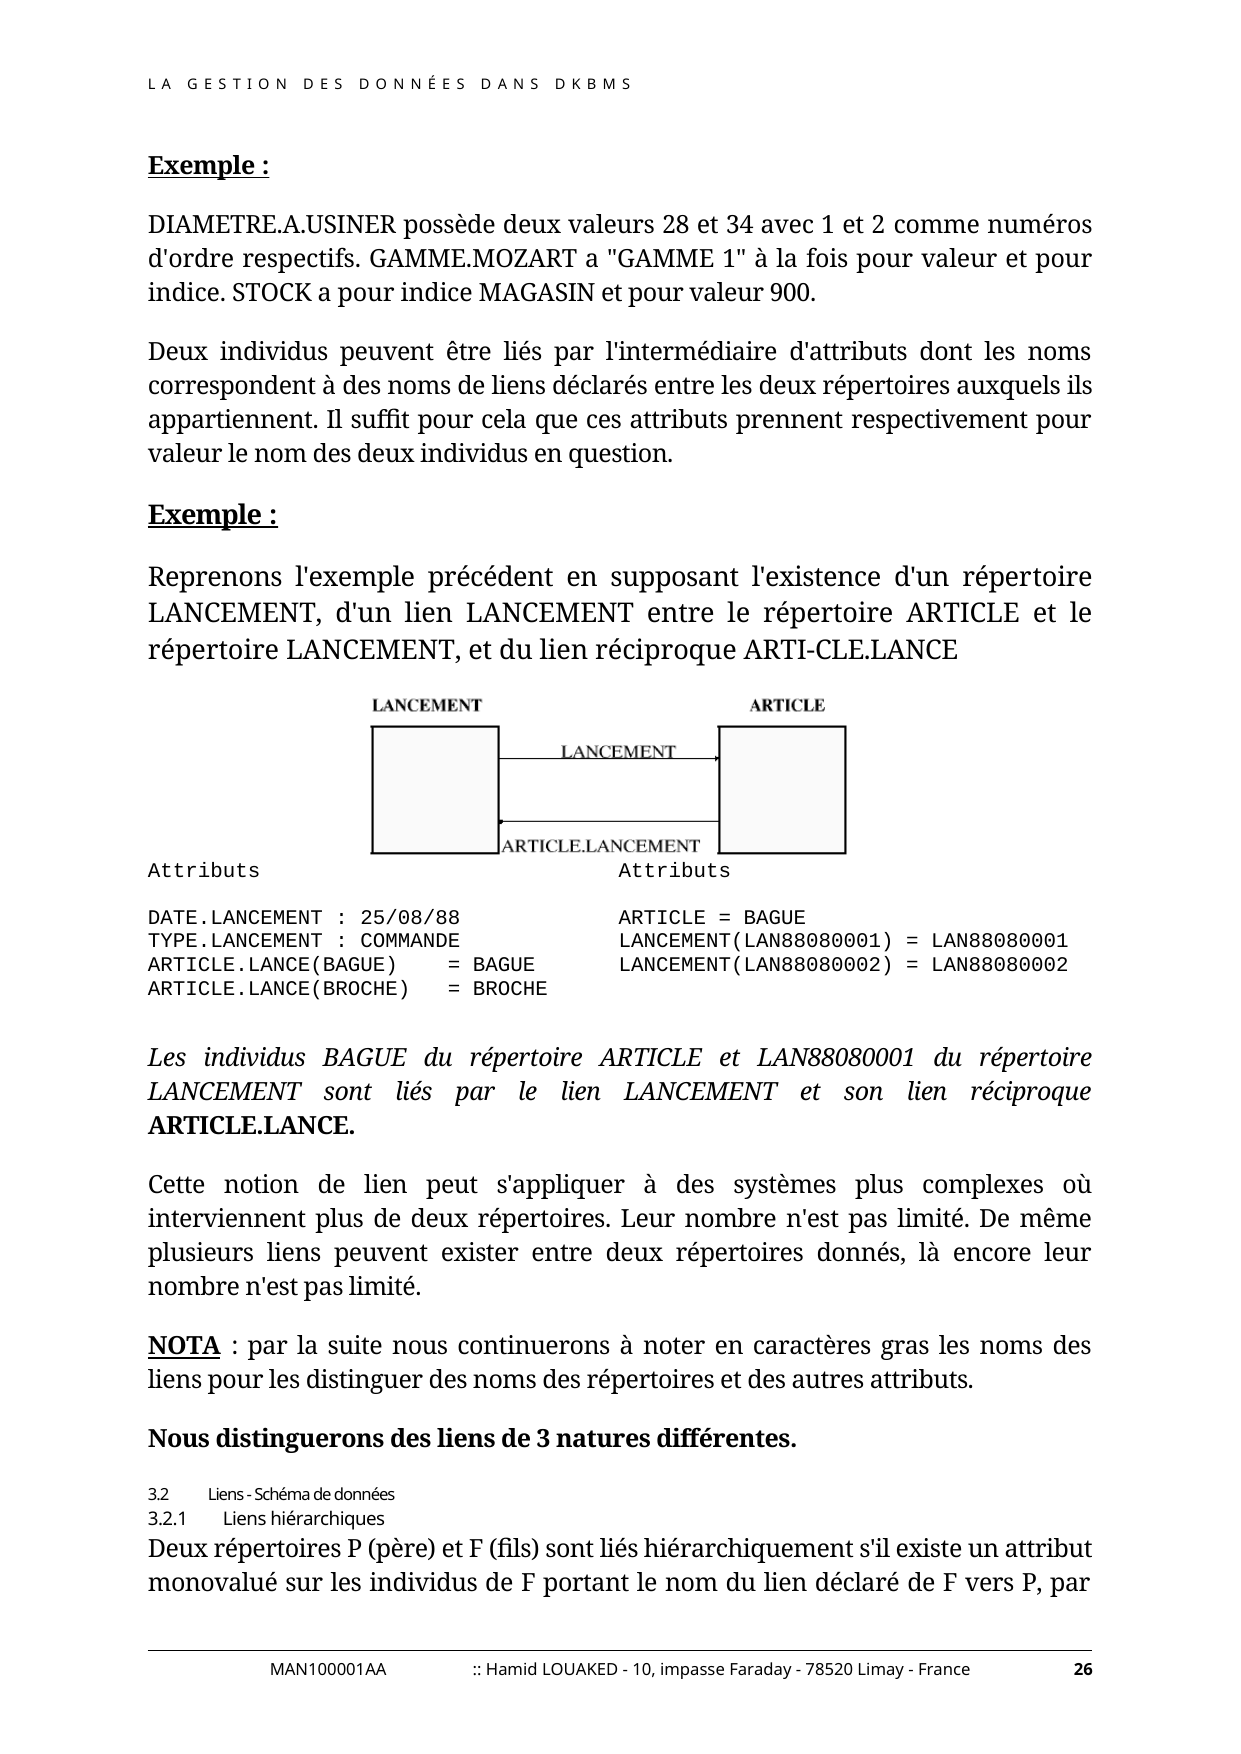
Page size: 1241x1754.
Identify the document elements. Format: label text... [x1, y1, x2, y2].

table_cell Attributs ARTICLE = BAGUE LANCEMENT(LAN88080001) = LAN88080001 LANCEMENT(LAN88080002) = LAN88080002 [607, 860, 1080, 1039]
text Exemple : [148, 495, 1092, 532]
text Exemple : [148, 148, 1092, 182]
subtitle Liens hiérarchiques [148, 1505, 1092, 1531]
text Les individus BAGUE du répertoire ARTICLE et LAN88080001 du répertoire LANCEMENT sont liés par le lien LANCEMENT et son lien réciproque ARTICLE.LANCE. [148, 1039, 1092, 1142]
text Deux répertoires P (père) et F (fils) sont liés hiérarchiquement s'il existe un attribut monovalué sur les individus de F portant le nom du lien déclaré de F vers P, par [148, 1531, 1092, 1599]
table_header [136, 693, 364, 860]
text NOTA : par la suite nous continuerons à noter en caractères gras les noms des liens pour les distinguer des noms des répertoires et des autres attributs. [148, 1328, 1092, 1396]
table_cell Attributs DATE.LANCEMENT : 25/08/88 TYPE.LANCEMENT : COMMANDE ARTICLE.LANCE(BAGUE) = BAGUE ARTICLE.LANCE(BROCHE) = BROCHE [136, 860, 607, 1039]
table_header [852, 693, 1080, 860]
text Nous distinguerons des liens de 3 natures différentes. [148, 1421, 1092, 1455]
text Reprenons l'exemple précédent en supposant l'existence d'un réper­toire LANCEMENT, d'un lien LANCEMENT entre le répertoire AR­TICLE et le répertoire LANCEMENT, et du lien réciproque ARTI-CLE.LANCE [148, 557, 1092, 668]
text Cette notion de lien peut s'appliquer à des systèmes plus complexes où interviennent plus de deux répertoires. Leur nombre n'est pas limité. De même plusieurs liens peuvent exister entre deux répertoires donnés, là encore leur nombre n'est pas limité. [148, 1167, 1092, 1303]
subtitle Liens - Schéma de données [148, 1480, 1092, 1505]
text Deux individus peuvent être liés par l'intermédiaire d'attributs dont les noms correspondent à des noms de liens déclarés entre les deux répertoires auxquels ils appartiennent. Il suffit pour cela que ces attributs prennent respectivement pour valeur le nom des deux individus en question. [148, 334, 1092, 470]
text DIAMETRE.A.USINER possède deux valeurs 28 et 34 avec 1 et 2 comme numéros d'ordre respectifs. GAMME.MOZART a "GAMME 1" à la fois pour valeur et pour indice. STOCK a pour indice MAGA­SIN et pour valeur 900. [148, 207, 1092, 309]
